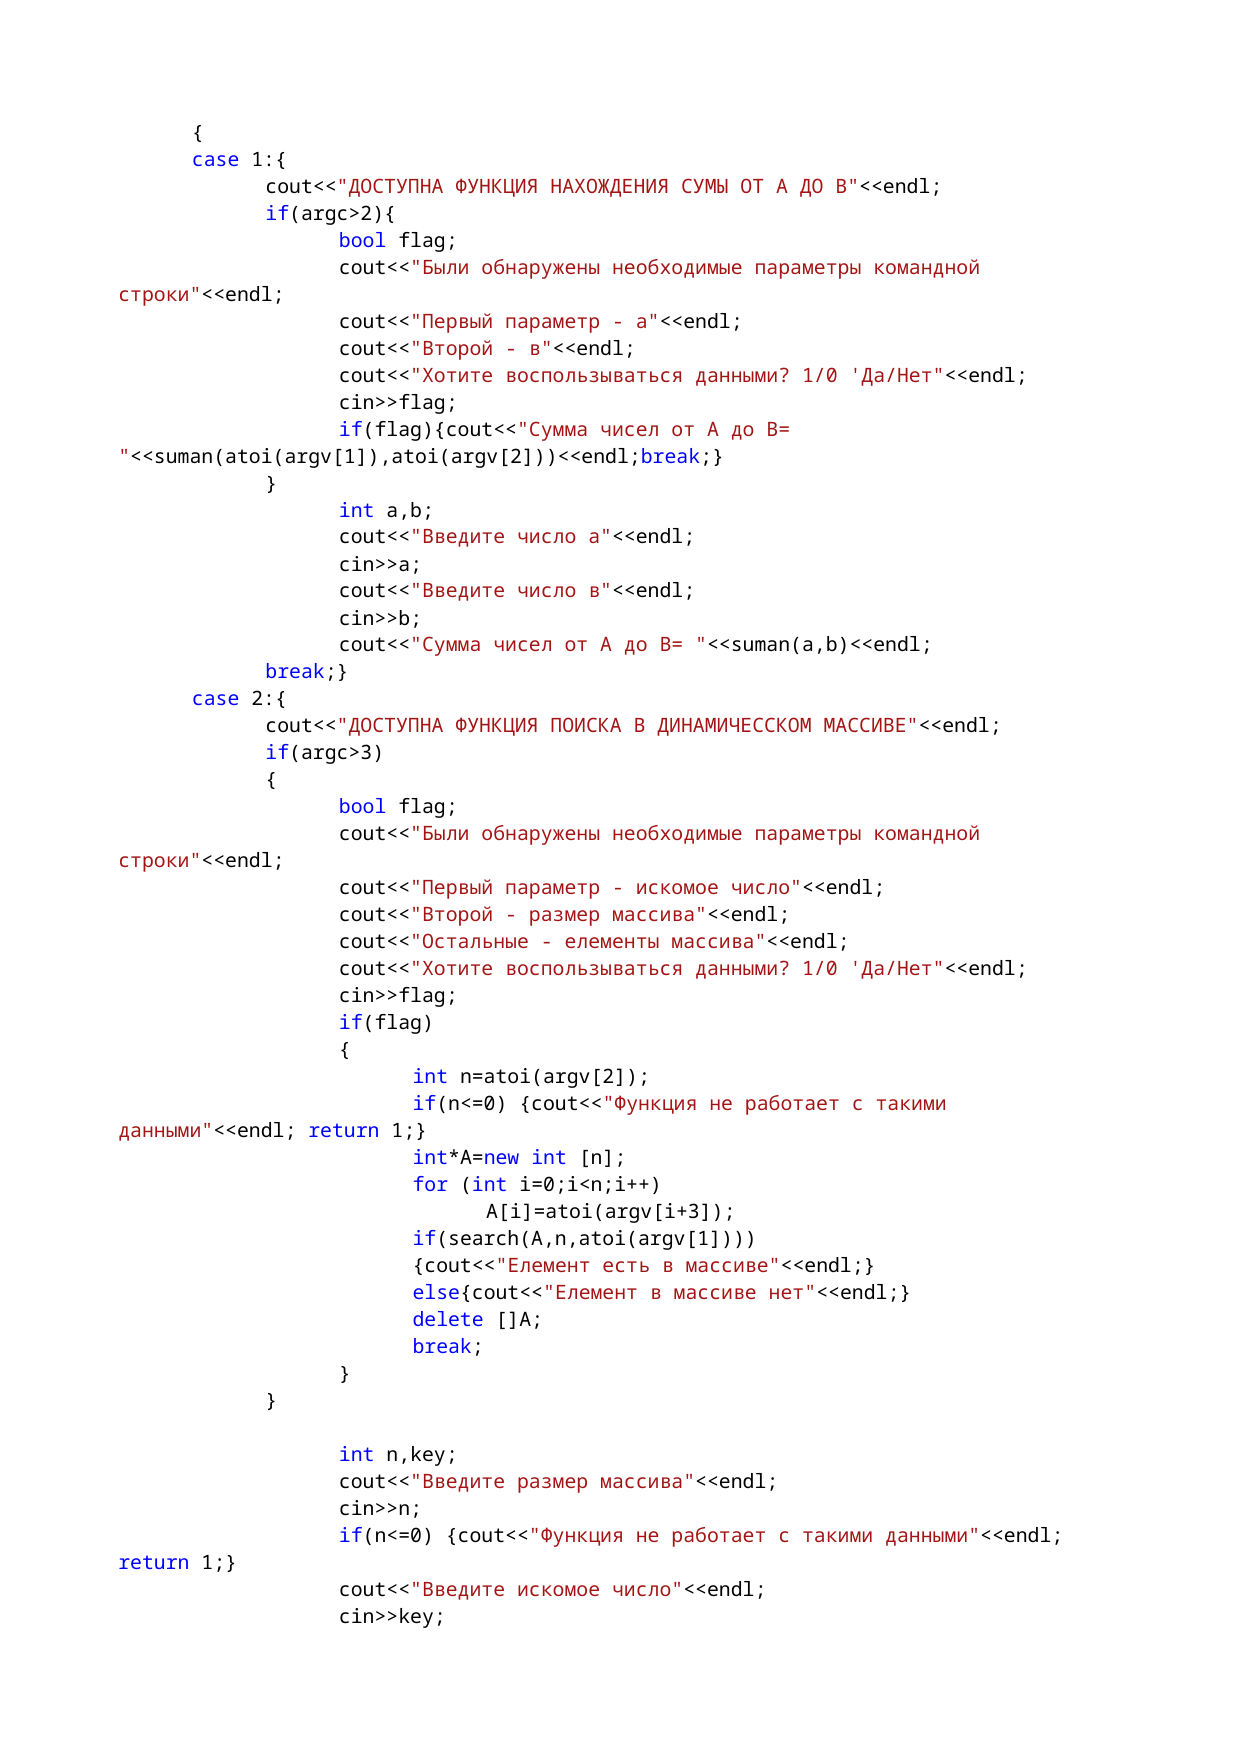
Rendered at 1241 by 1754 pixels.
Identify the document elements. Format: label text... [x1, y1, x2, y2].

text cout<<"Введите искомое число"<<endl; [118, 1575, 1122, 1602]
text case 1:{ [118, 145, 1122, 172]
text cin>>flag; [118, 981, 1122, 1008]
text int a,b; [118, 496, 1122, 523]
text A[i]=atoi(argv[i+3]); [118, 1197, 1122, 1224]
text cout<<"Были обнаружены необходимые параметры командной строки"<<endl; [118, 819, 1122, 873]
text for (int i=0;i<n;i++) [118, 1170, 1122, 1197]
text else{cout<<"Елемент в массиве нет"<<endl;} [118, 1278, 1122, 1305]
text { [118, 118, 1122, 145]
text } [118, 1359, 1122, 1386]
text case 2:{ [118, 685, 1122, 712]
text cout<<"Cумма чисел от А до В= "<<suman(a,b)<<endl; [118, 631, 1122, 658]
text if(n<=0) {cout<<"Функция не работает с такими данными"<<endl; return 1;} [118, 1521, 1122, 1575]
text cout<<"Введите число в"<<endl; [118, 577, 1122, 604]
text cin>>flag; [118, 388, 1122, 415]
text delete []A; [118, 1305, 1122, 1332]
text cout<<"ДОСТУПНА ФУНКЦИЯ НАХОЖДЕНИЯ СУМЫ ОТ А ДО В"<<endl; [118, 172, 1122, 199]
text bool flag; [118, 793, 1122, 819]
text break; [118, 1332, 1122, 1359]
text bool flag; [118, 226, 1122, 253]
text cout<<"Хотите воспользываться данными? 1/0 'Да/Нет"<<endl; [118, 361, 1122, 388]
text } [118, 1386, 1122, 1413]
text cout<<"Второй - размер массива"<<endl; [118, 901, 1122, 927]
text cout<<"Были обнаружены необходимые параметры командной строки"<<endl; [118, 253, 1122, 307]
text int n=atoi(argv[2]); [118, 1062, 1122, 1089]
text if(flag) [118, 1008, 1122, 1035]
text cout<<"Хотите воспользываться данными? 1/0 'Да/Нет"<<endl; [118, 954, 1122, 981]
text cout<<"Остальные - елементы массива"<<endl; [118, 927, 1122, 954]
text { [118, 766, 1122, 793]
text {cout<<"Елемент есть в массиве"<<endl;} [118, 1251, 1122, 1278]
text cin>>n; [118, 1494, 1122, 1521]
text cout<<"Введите размер массива"<<endl; [118, 1467, 1122, 1494]
text cin>>a; [118, 550, 1122, 577]
text cout<<"Первый параметр - а"<<endl; [118, 307, 1122, 334]
text cin>>b; [118, 604, 1122, 631]
text if(argc>2){ [118, 199, 1122, 226]
text if(search(A,n,atoi(argv[1]))) [118, 1224, 1122, 1251]
text if(n<=0) {cout<<"Функция не работает с такими данными"<<endl; return 1;} [118, 1089, 1122, 1143]
text cout<<"Введите число а"<<endl; [118, 523, 1122, 550]
text if(argc>3) [118, 739, 1122, 766]
text cin>>key; [118, 1602, 1122, 1629]
text break;} [118, 658, 1122, 685]
text { [118, 1035, 1122, 1062]
text cout<<"Второй - в"<<endl; [118, 334, 1122, 361]
text } [118, 469, 1122, 496]
text cout<<"Первый параметр - искомое число"<<endl; [118, 873, 1122, 901]
text int n,key; [118, 1440, 1122, 1467]
text cout<<"ДОСТУПНА ФУНКЦИЯ ПОИСКА В ДИНАМИЧЕССКОМ МАССИВЕ"<<endl; [118, 712, 1122, 739]
text int*A=new int [n]; [118, 1143, 1122, 1170]
text if(flag){cout<<"Cумма чисел от А до В= "<<suman(atoi(argv[1]),atoi(argv[2]))<<endl;break;} [118, 415, 1122, 469]
